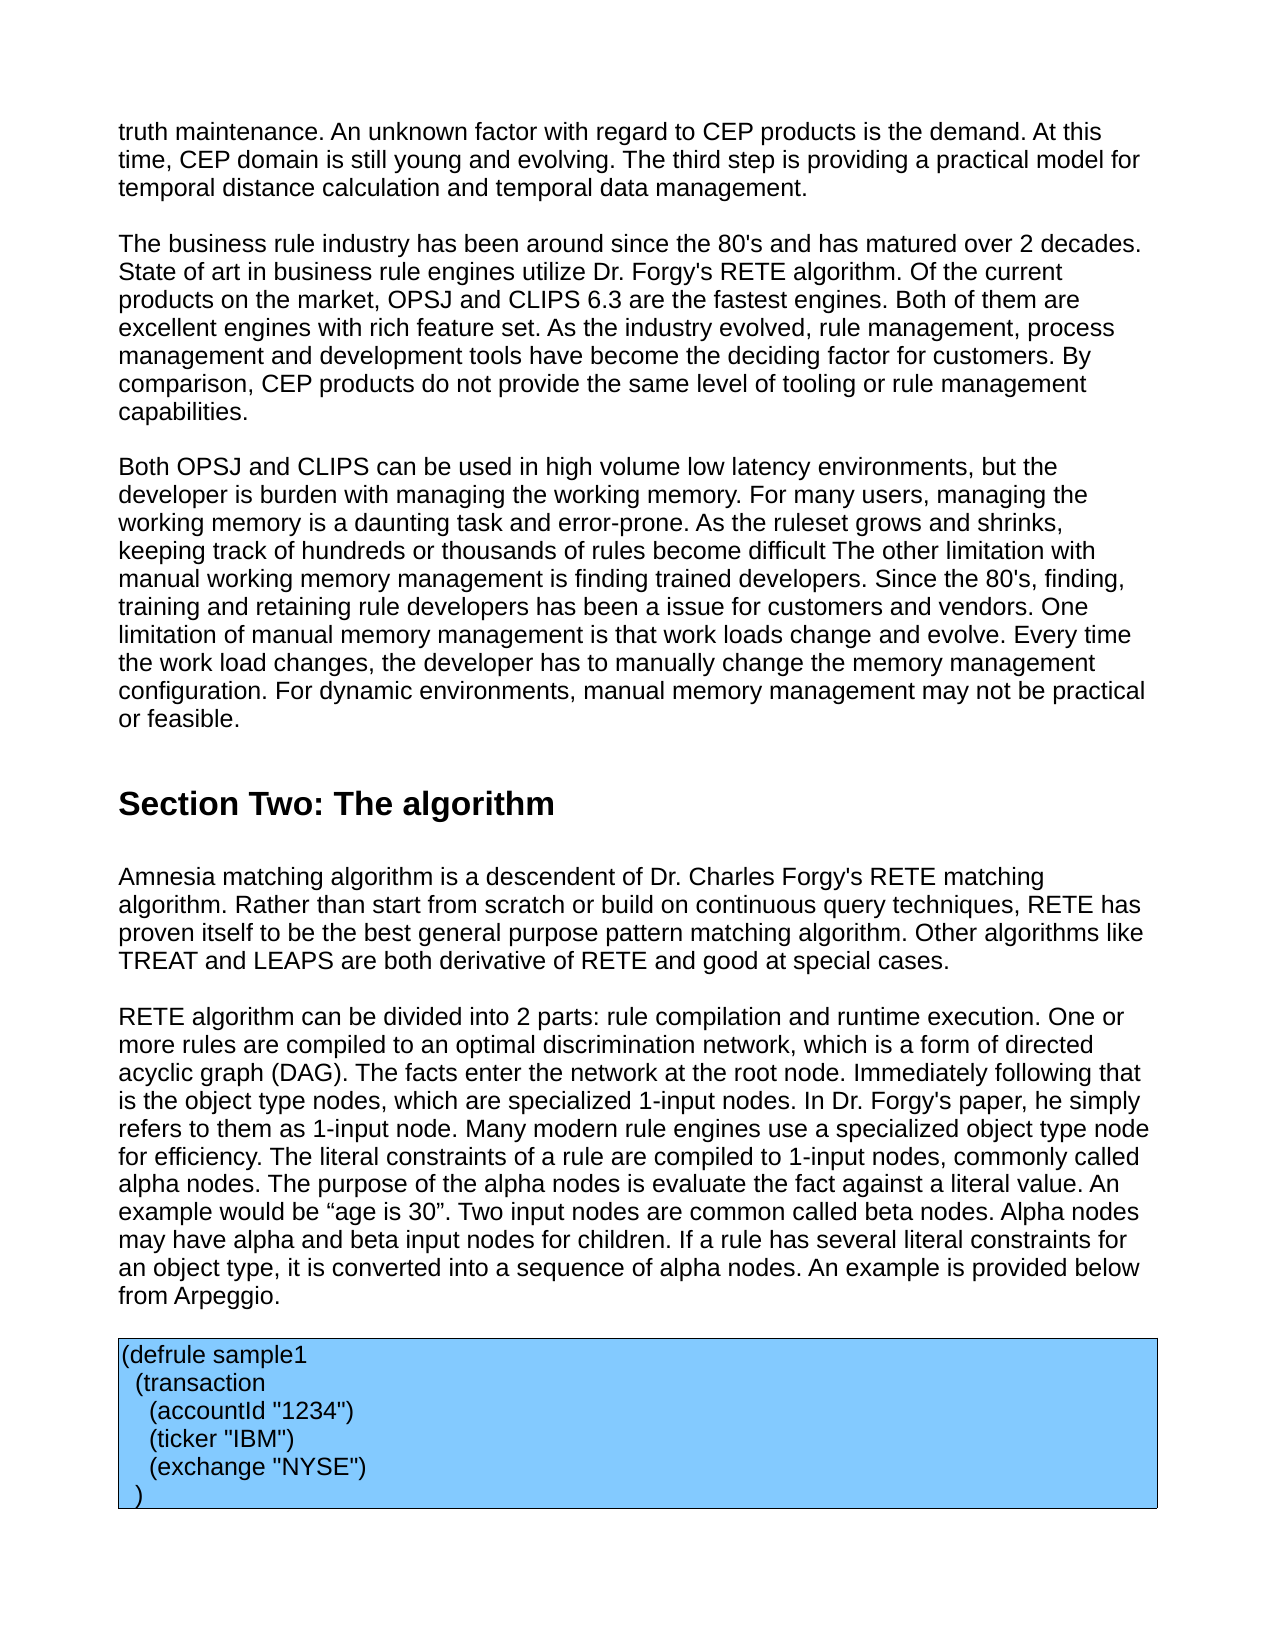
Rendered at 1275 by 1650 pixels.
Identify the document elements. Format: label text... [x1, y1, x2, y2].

text RETE algorithm can be divided into 2 parts: rule compilation and runtime execution. One or more rules are compiled to an optimal discrimination network, which is a form of directed acyclic graph (DAG). The facts enter the network at the root node. Immediately following that is the object type nodes, which are specialized 1-input nodes. In Dr. Forgy's paper, he simply refers to them as 1-input node. Many modern rule engines use a specialized object type node for efficiency. The literal constraints of a rule are compiled to 1-input nodes, commonly called alpha nodes. The purpose of the alpha nodes is evaluate the fact against a literal value. An example would be “age is 30”. Two input nodes are common called beta nodes. Alpha nodes may have alpha and beta input nodes for children. If a rule has several literal constraints for an object type, it is converted into a sequence of alpha nodes. An example is provided below from Arpeggio. [118, 1003, 1157, 1310]
text (ticker "IBM") [119, 1421, 1157, 1449]
text (defrule sample1 [119, 1339, 1157, 1366]
subtitle Section Two: The algorithm [118, 785, 1157, 823]
text (transaction [119, 1366, 1157, 1393]
text Amnesia matching algorithm is a descendent of Dr. Charles Forgy's RETE matching algorithm. Rather than start from scratch or build on continuous query techniques, RETE has proven itself to be the best general purpose pattern matching algorithm. Other algorithms like TREAT and LEAPS are both derivative of RETE and good at special cases. [118, 863, 1157, 975]
text (accountId "1234") [119, 1393, 1157, 1421]
text (exchange "NYSE") [119, 1449, 1157, 1477]
text Both OPSJ and CLIPS can be used in high volume low latency environments, but the developer is burden with managing the working memory. For many users, managing the working memory is a daunting task and error-prone. As the ruleset grows and shrinks, keeping track of hundreds or thousands of rules become difficult The other limitation with manual working memory management is finding trained developers. Since the 80's, finding, training and retaining rule developers has been a issue for customers and vendors. One limitation of manual memory management is that work loads change and evolve. Every time the work load changes, the developer has to manually change the memory management configuration. For dynamic environments, manual memory management may not be practical or feasible. [118, 453, 1157, 732]
text ) [119, 1477, 1157, 1508]
text truth maintenance. An unknown factor with regard to CEP products is the demand. At this time, CEP domain is still young and evolving. The third step is providing a practical model for temporal distance calculation and temporal data management. [118, 118, 1157, 202]
text The business rule industry has been around since the 80's and has matured over 2 decades. State of art in business rule engines utilize Dr. Forgy's RETE algorithm. Of the current products on the market, OPSJ and CLIPS 6.3 are the fastest engines. Both of them are excellent engines with rich feature set. As the industry evolved, rule management, process management and development tools have become the deciding factor for customers. By comparison, CEP products do not provide the same level of tooling or rule management capabilities. [118, 230, 1157, 425]
